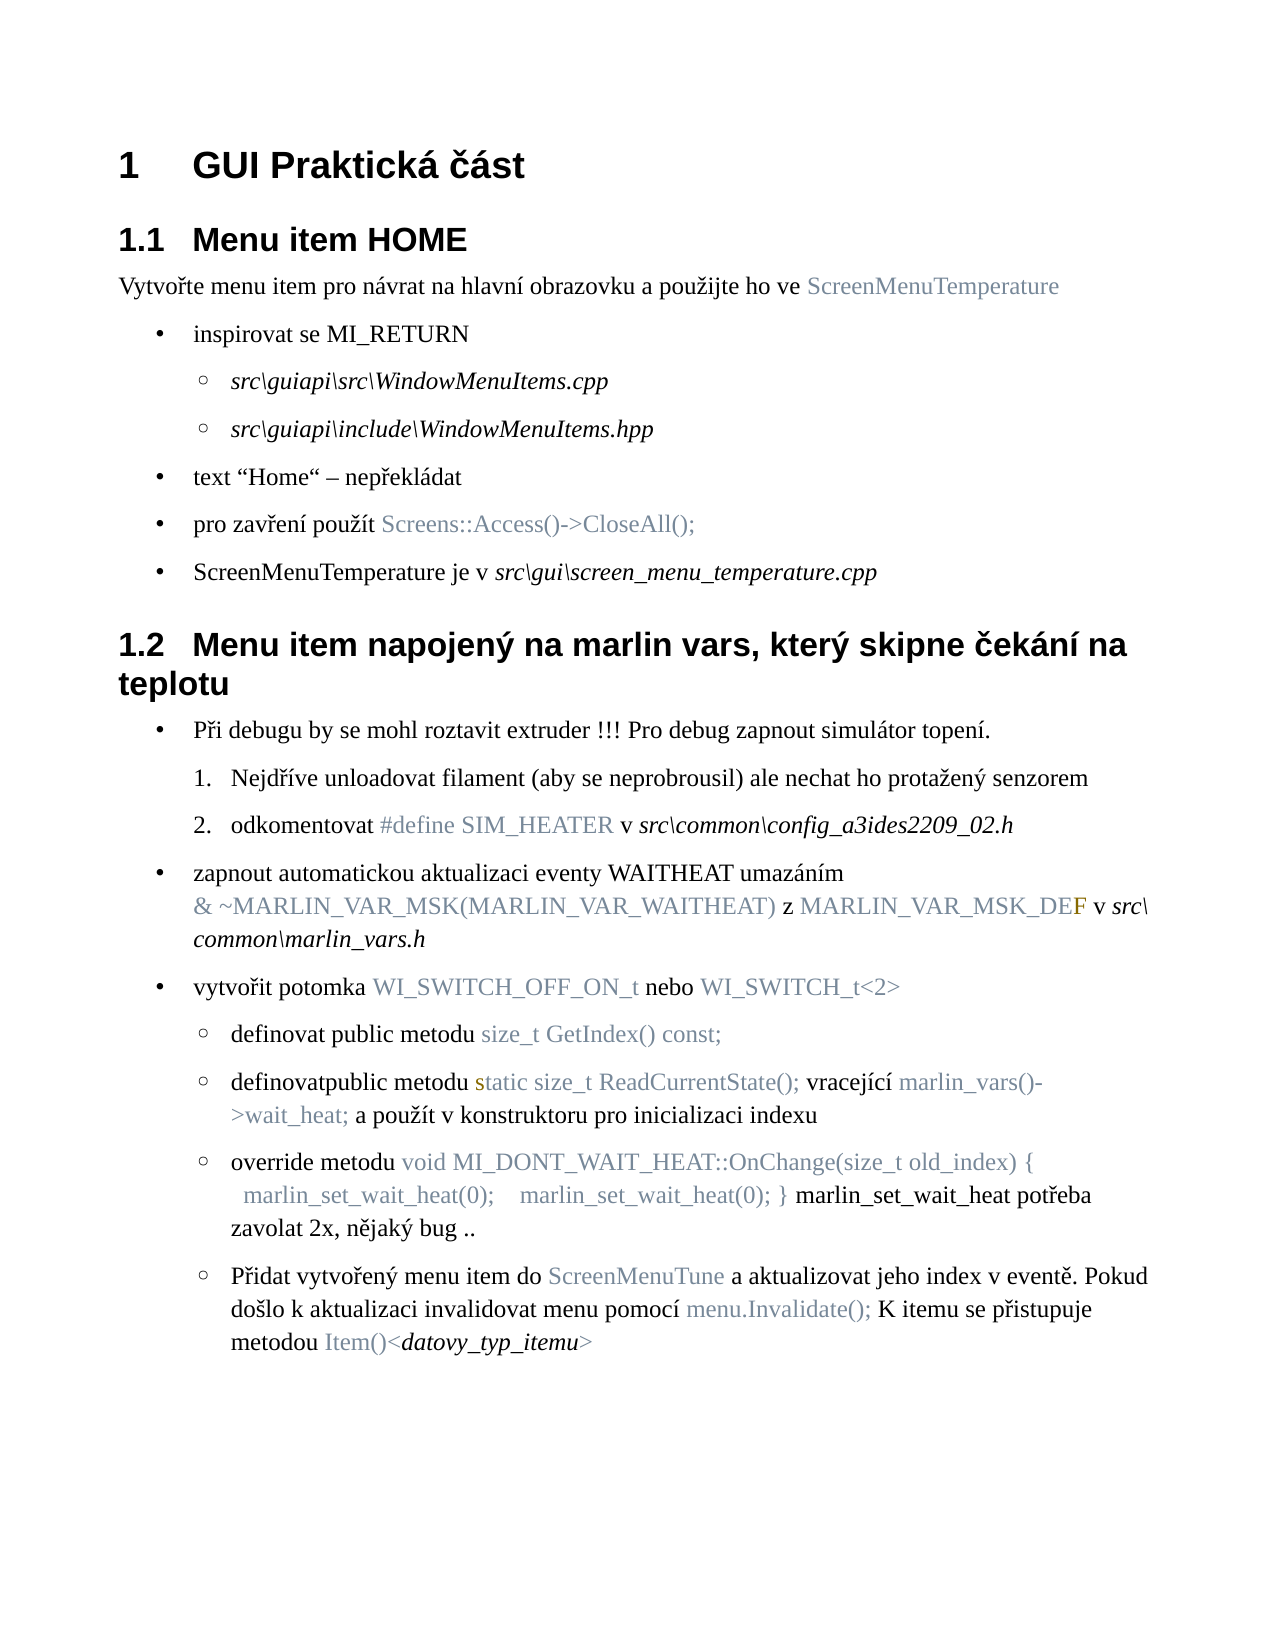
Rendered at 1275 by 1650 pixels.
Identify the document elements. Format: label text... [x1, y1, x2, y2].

list definovat public metodu size_t GetIndex() const; [193, 1019, 1157, 1048]
list Přidat vytvořený menu item do ScreenMenuTune a aktualizovat jeho index v eventě. Pokud došlo k aktualizaci invalidovat menu pomocí menu.Invalidate(); K itemu se přistupuje metodou Item()<datovy_typ_itemu> [193, 1261, 1157, 1356]
list Nejdříve unloadovat filament (aby se neprobrousil) ale nechat ho protažený senzorem [193, 763, 1157, 791]
list pro zavření použít Screens::Access()->CloseAll(); [156, 509, 1157, 538]
list definovatpublic metodu static size_t ReadCurrentState(); vracející marlin_vars()->wait_heat; a použít v konstruktoru pro inicializaci indexu [193, 1067, 1157, 1128]
list override metodu void MI_DONT_WAIT_HEAT::OnChange(size_t old_index) { marlin_set_wait_heat(0); marlin_set_wait_heat(0); } marlin_set_wait_heat potřeba zavolat 2x, nějaký bug .. [193, 1147, 1157, 1242]
text Vytvořte menu item pro návrat na hlavní obrazovku a použijte ho ve ScreenMenuTemperature [118, 271, 1157, 300]
list src\guiapi\include\WindowMenuItems.hpp [193, 414, 1157, 443]
subtitle Menu item napojený na marlin vars, který skipne čekání na teplotu [118, 625, 1157, 703]
list zapnout automatickou aktualizaci eventy WAITHEAT umazáním & ~MARLIN_VAR_MSK(MARLIN_VAR_WAITHEAT) z MARLIN_VAR_MSK_DEF v src\common\marlin_vars.h [156, 858, 1157, 953]
list Při debugu by se mohl roztavit extruder !!! Pro debug zapnout simulátor topení. [156, 715, 1157, 744]
subtitle GUI Praktická část [118, 143, 1157, 187]
list vytvořit potomka WI_SWITCH_OFF_ON_t nebo WI_SWITCH_t<2> [156, 972, 1157, 1000]
list ScreenMenuTemperature je v src\gui\screen_menu_temperature.cpp [156, 557, 1157, 586]
subtitle Menu item HOME [118, 220, 1157, 259]
list src\guiapi\src\WindowMenuItems.cpp [193, 366, 1157, 395]
list odkomentovat #define SIM_HEATER v src\common\config_a3ides2209_02.h [193, 810, 1157, 839]
list inspirovat se MI_RETURN [156, 319, 1157, 348]
list text “Home“ – nepřekládat [156, 462, 1157, 490]
